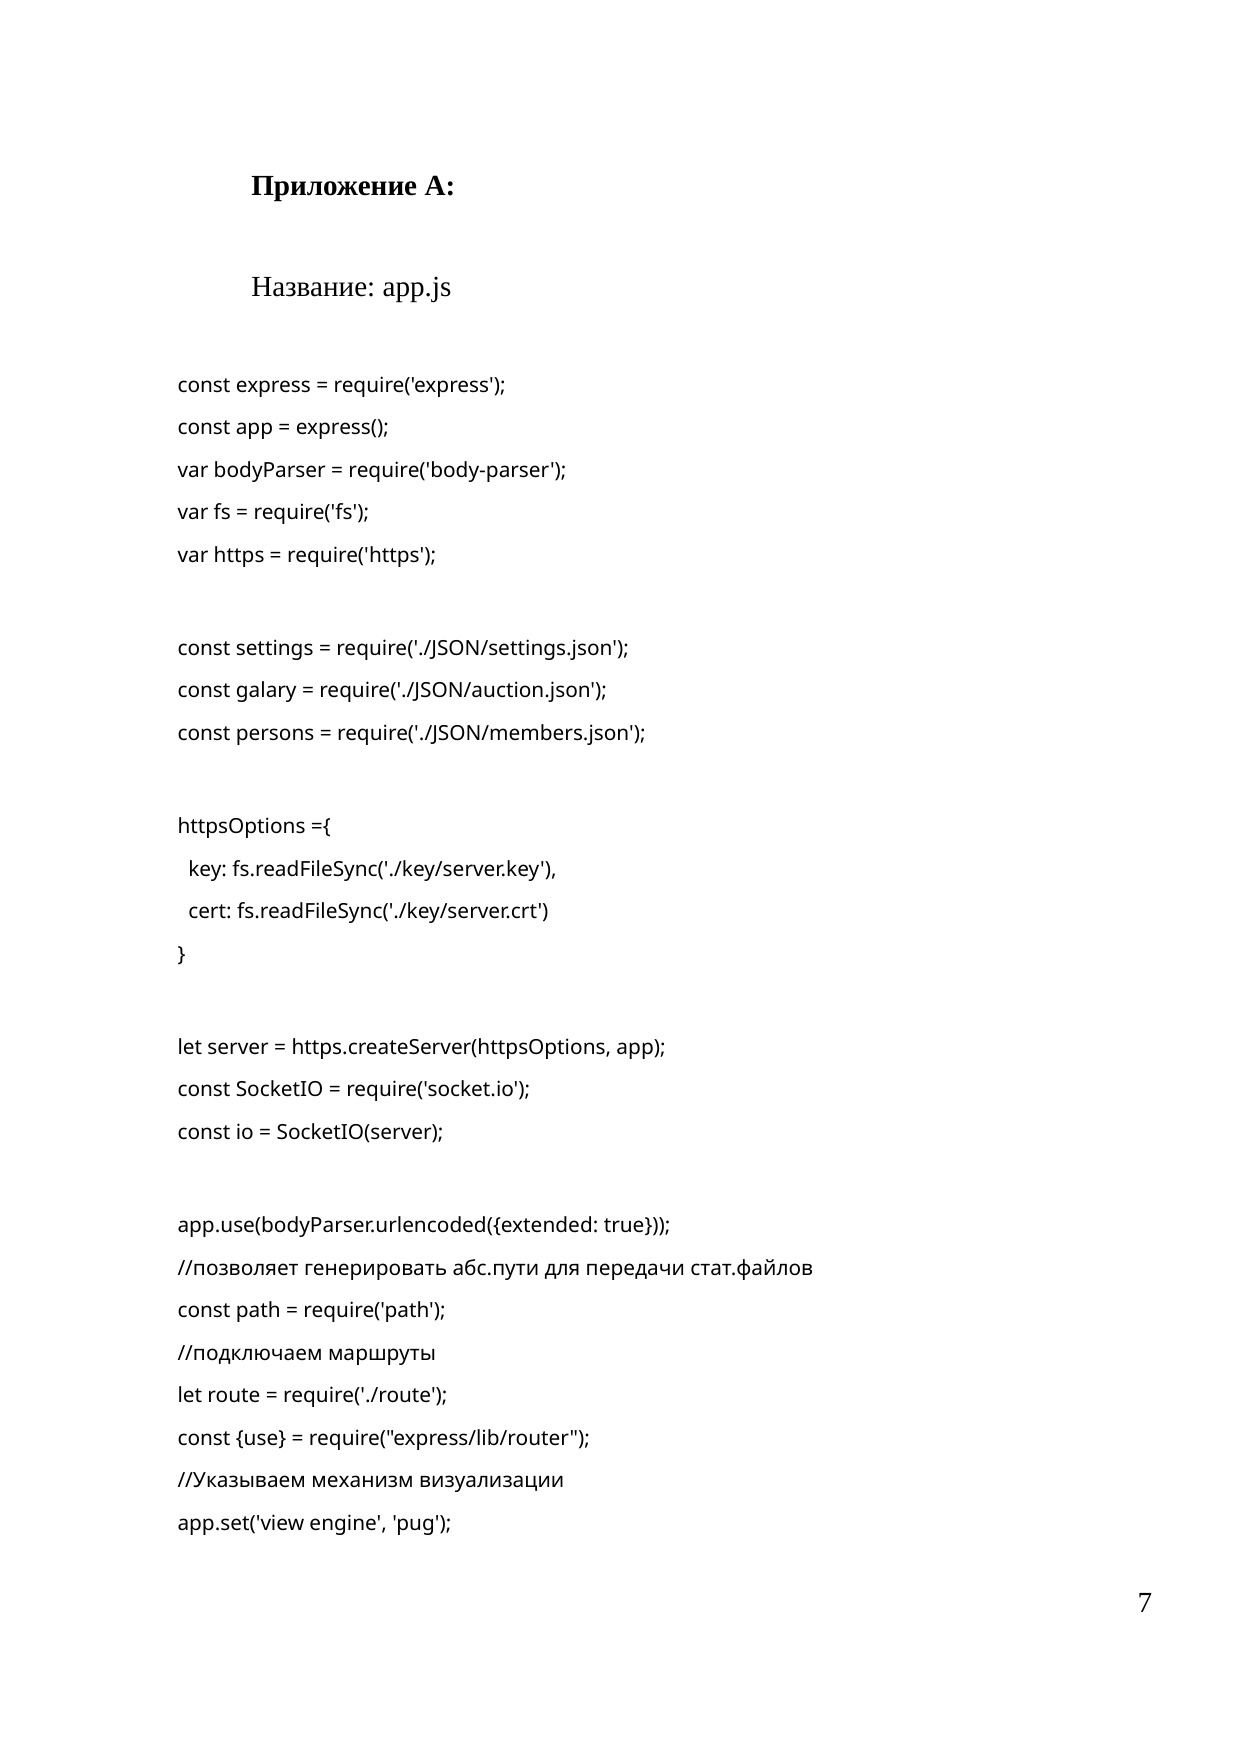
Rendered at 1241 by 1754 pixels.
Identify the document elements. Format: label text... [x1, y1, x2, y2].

text const io = SocketIO(server); [177, 1117, 1152, 1146]
text httpsOptions ={ [177, 811, 1152, 839]
text var https = require('https'); [177, 540, 1152, 568]
text app.use(bodyParser.urlencoded({extended: true})); [177, 1210, 1152, 1238]
text } [177, 939, 1152, 967]
text let route = require('./route'); [177, 1380, 1152, 1409]
text //Указываем механизм визуализации [177, 1466, 1152, 1494]
text const settings = require('./JSON/settings.json'); [177, 633, 1152, 661]
text Приложение А: [177, 168, 1152, 202]
text var bodyParser = require('body-parser'); [177, 455, 1152, 483]
text const {use} = require("express/lib/router"); [177, 1423, 1152, 1451]
text Название: app.js [177, 269, 1152, 303]
text //подключаем маршруты [177, 1338, 1152, 1366]
text //позволяет генерировать абс.пути для передачи стат.файлов [177, 1253, 1152, 1281]
text const galary = require('./JSON/auction.json'); [177, 676, 1152, 704]
text let server = https.createServer(httpsOptions, app); [177, 1032, 1152, 1060]
text const SocketIO = require('socket.io'); [177, 1074, 1152, 1103]
text cert: fs.readFileSync('./key/server.crt') [177, 896, 1152, 925]
text const path = require('path'); [177, 1295, 1152, 1324]
text const express = require('express'); [177, 370, 1152, 398]
text key: fs.readFileSync('./key/server.key'), [177, 854, 1152, 882]
text var fs = require('fs'); [177, 497, 1152, 526]
text app.set('view engine', 'pug'); [177, 1508, 1152, 1537]
text const persons = require('./JSON/members.json'); [177, 718, 1152, 747]
text const app = express(); [177, 412, 1152, 441]
